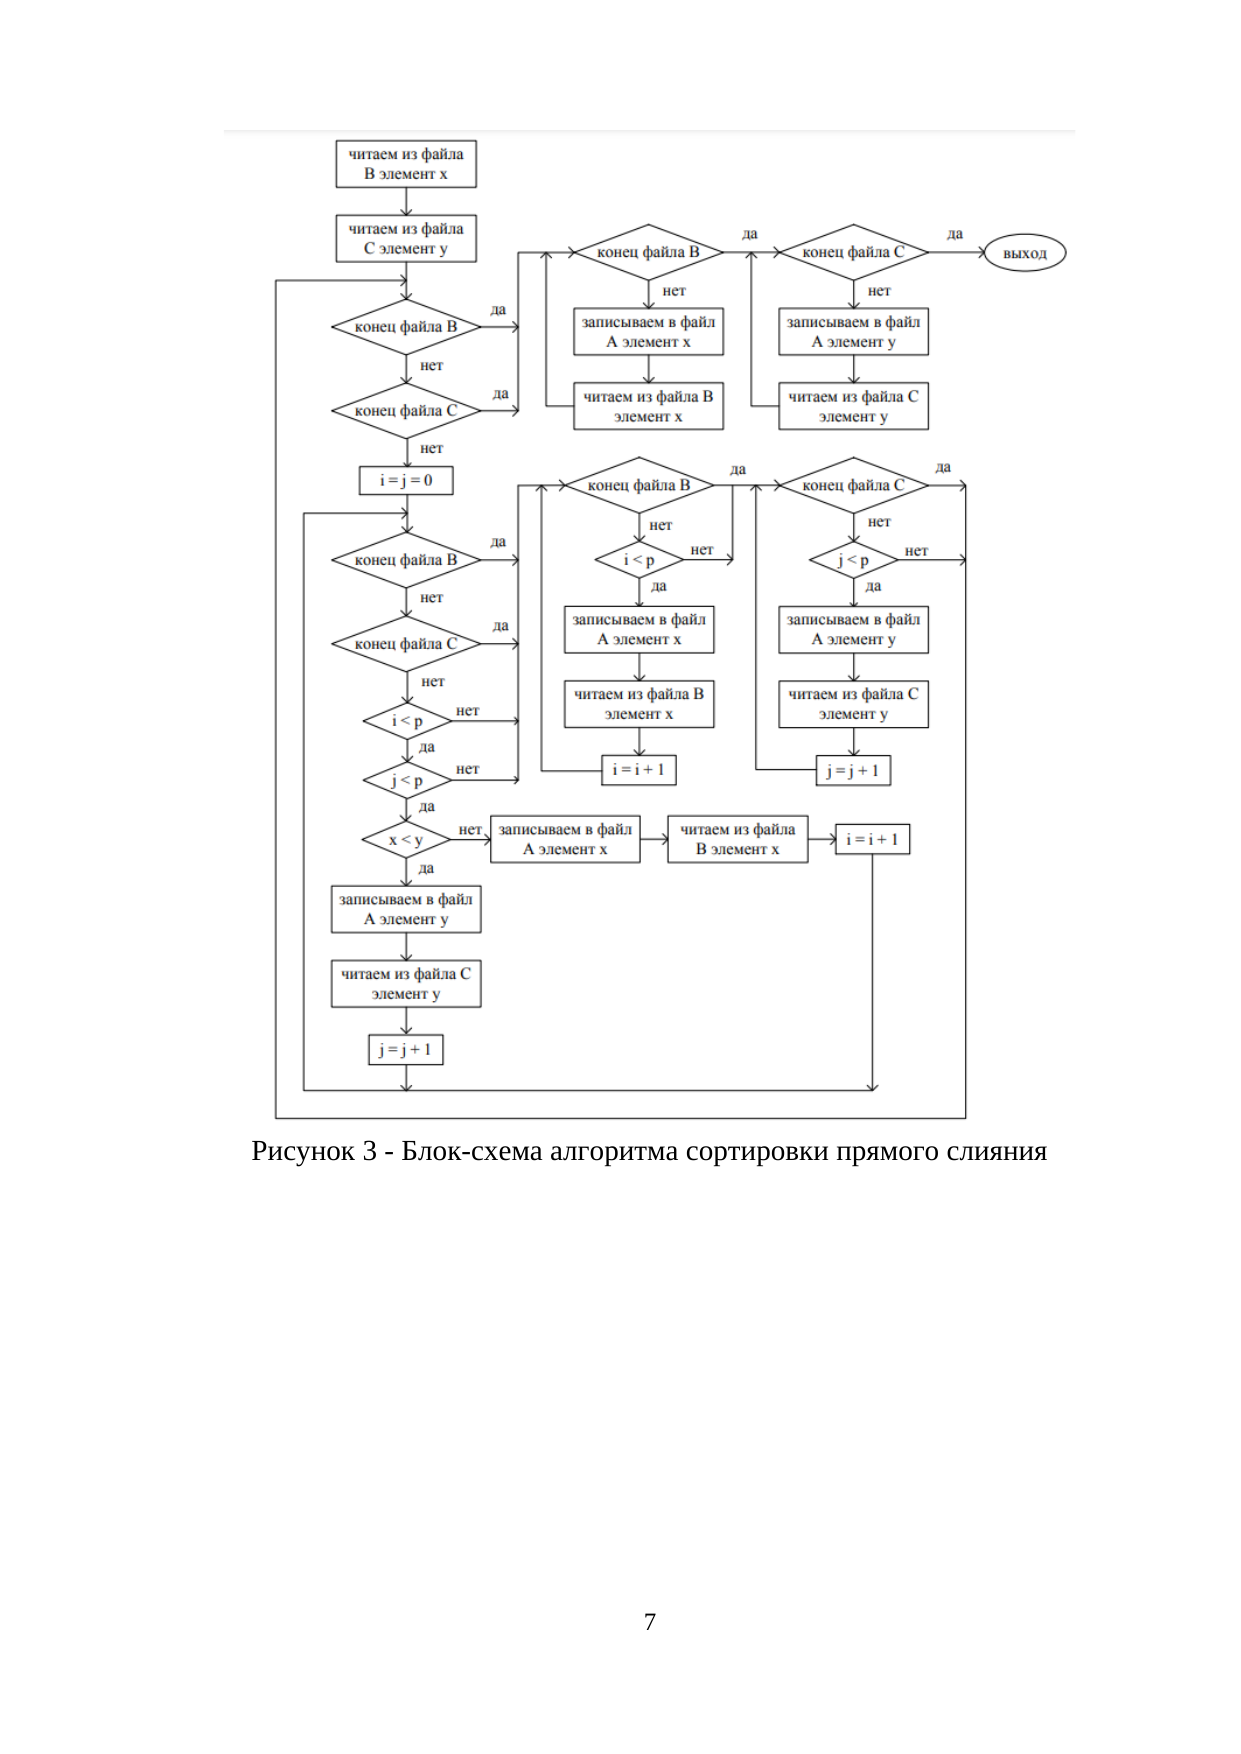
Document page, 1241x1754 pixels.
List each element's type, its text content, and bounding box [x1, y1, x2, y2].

picture [223, 130, 1076, 1133]
text Рисунок 3 - Блок-схема алгоритма сортировки прямого слияния [224, 1133, 1075, 1166]
